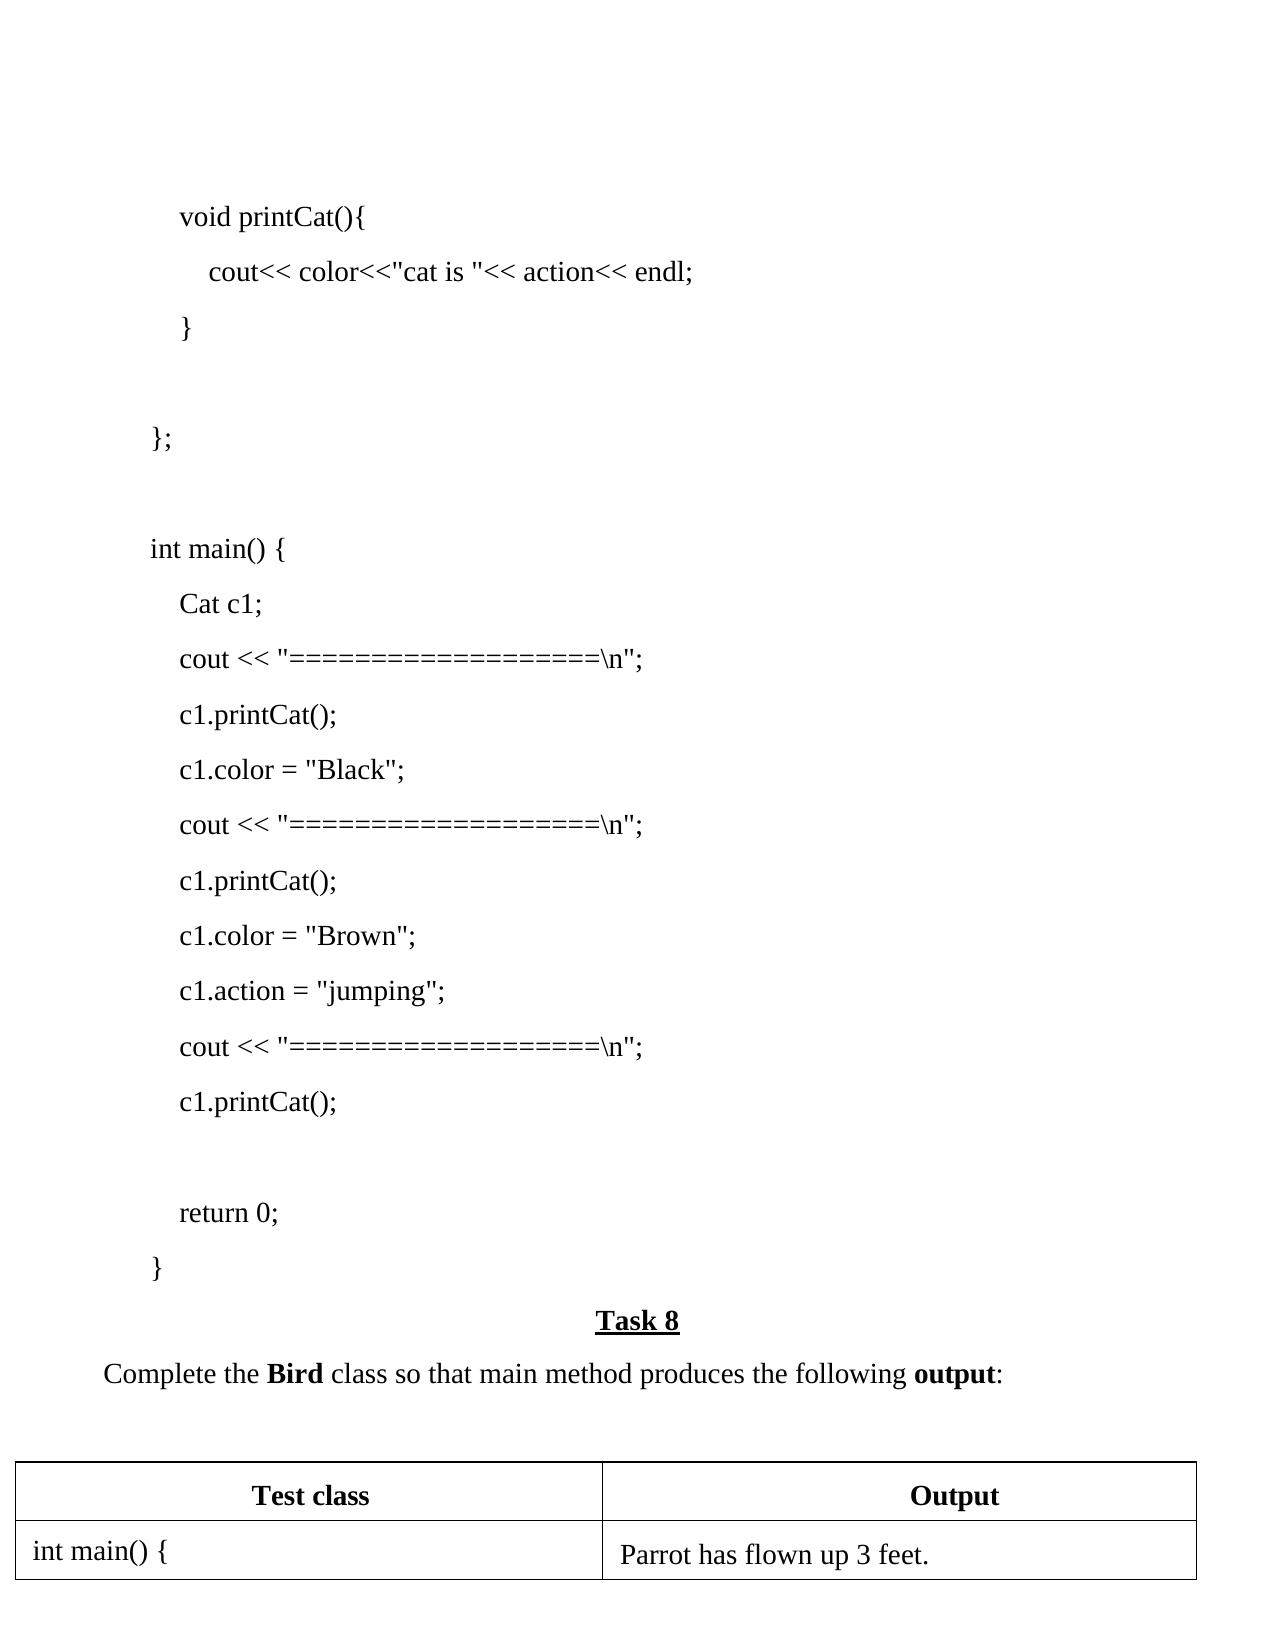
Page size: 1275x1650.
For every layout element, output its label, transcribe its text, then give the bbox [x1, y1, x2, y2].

text } [150, 310, 1200, 343]
text int main() { [150, 531, 1200, 564]
table_header Output [603, 1463, 1196, 1520]
text cout<< color<<"cat is "<< action<< endl; [150, 254, 1200, 288]
text Complete the Bird class so that main method produces the following output: [103, 1356, 1275, 1389]
text return 0; [150, 1195, 1200, 1228]
text c1.action = "jumping"; [150, 973, 1200, 1007]
text c1.printCat(); [150, 1084, 1200, 1118]
table_cell int main() { [16, 1521, 602, 1579]
text c1.color = "Brown"; [150, 918, 1200, 952]
text c1.printCat(); [150, 863, 1200, 896]
text c1.color = "Black"; [150, 752, 1200, 786]
text c1.printCat(); [150, 697, 1200, 730]
text cout << "===================\n"; [150, 642, 1200, 675]
text Cat c1; [150, 586, 1200, 620]
table_cell Parrot has flown up 3 feet. [603, 1521, 1196, 1579]
text } [150, 1250, 1200, 1283]
text cout << "===================\n"; [150, 1029, 1200, 1062]
subtitle Task 8 [0, 1303, 1275, 1336]
text cout << "===================\n"; [150, 807, 1200, 841]
text void printCat(){ [150, 199, 1200, 233]
text }; [150, 420, 1200, 454]
table_header Test class [16, 1463, 602, 1520]
